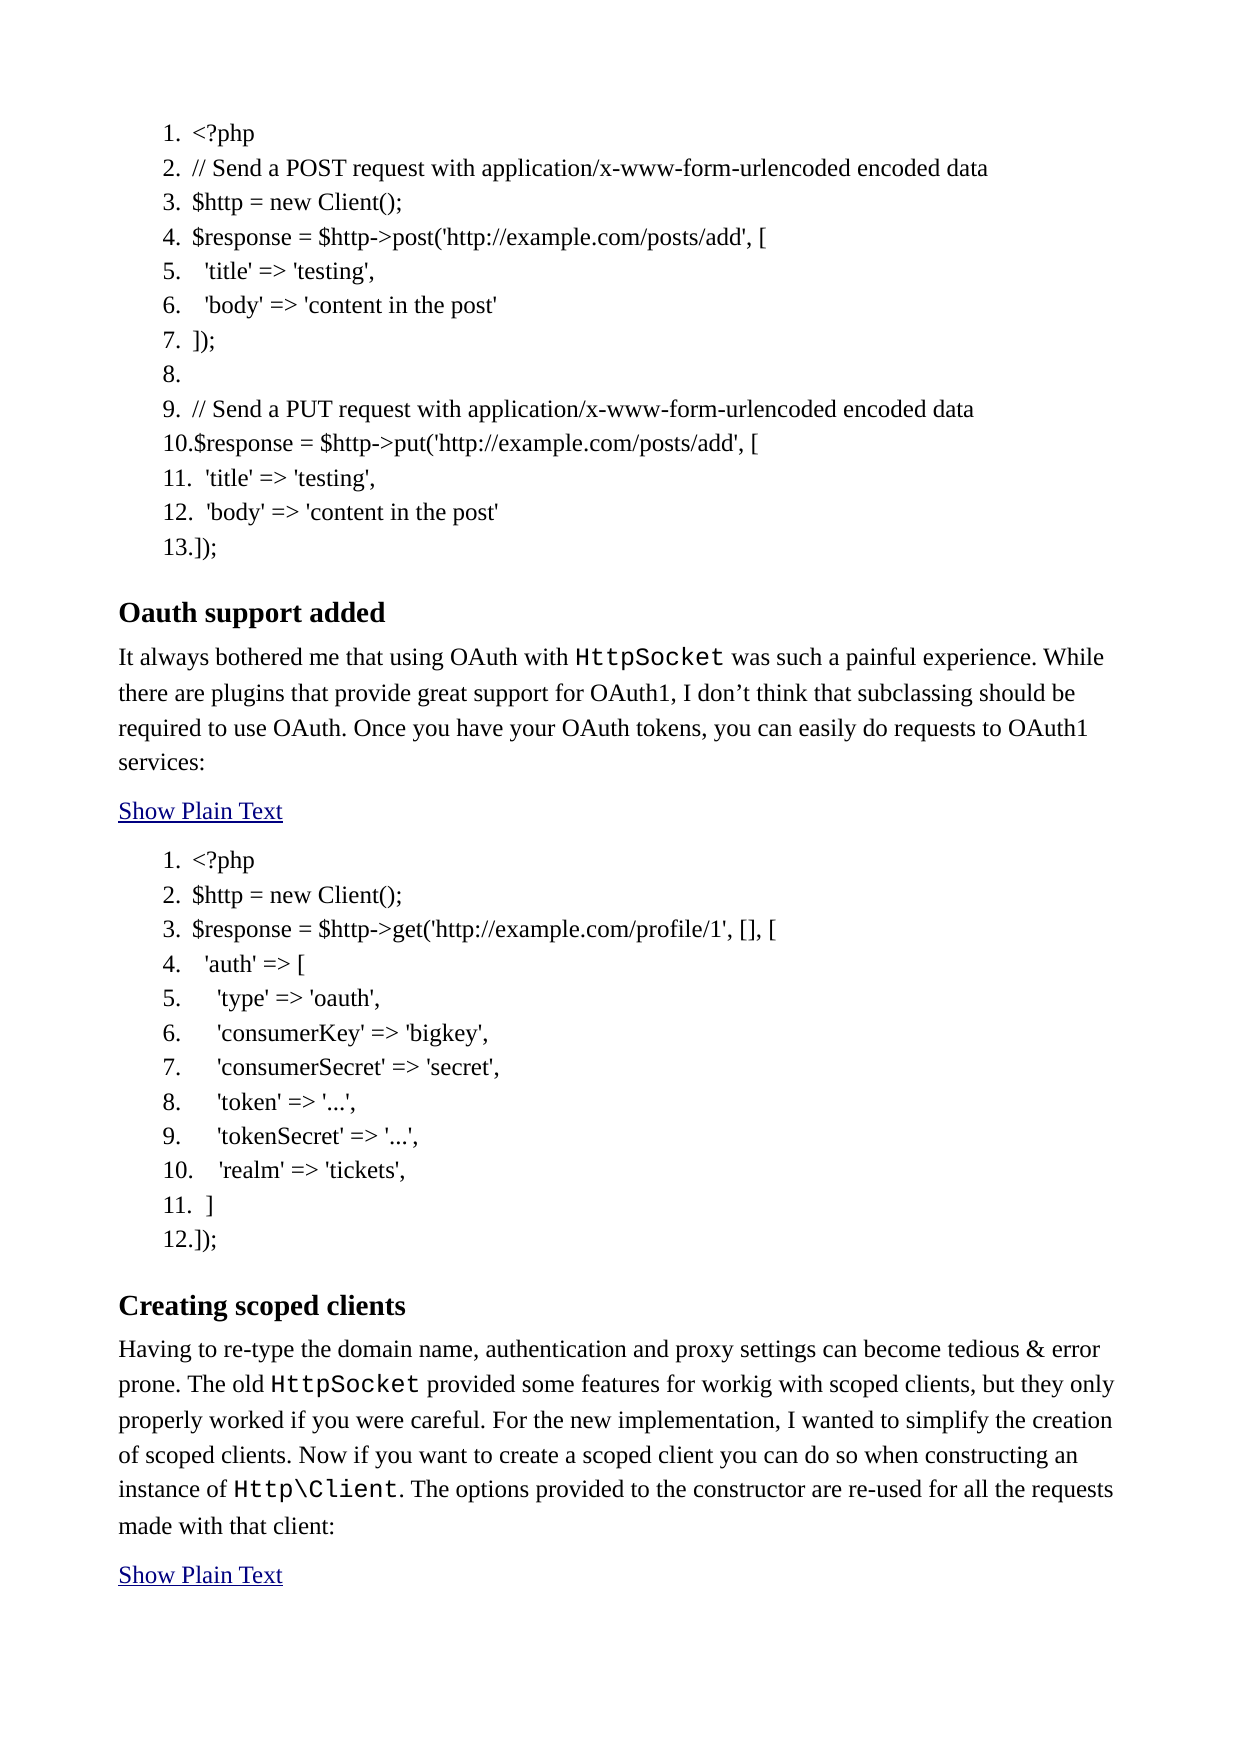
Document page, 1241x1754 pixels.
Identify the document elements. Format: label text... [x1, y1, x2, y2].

list 'body' => 'content in the post' [162, 497, 1122, 526]
list 'token' => '...', [162, 1087, 1122, 1115]
text Show Plain Text [118, 796, 1122, 825]
list // Send a POST request with application/x-www-form-urlencoded encoded data [162, 153, 1122, 181]
list 'auth' => [ [162, 949, 1122, 977]
list // Send a PUT request with application/x-www-form-urlencoded encoded data [162, 394, 1122, 423]
list <?php [162, 845, 1122, 874]
list ]); [162, 325, 1122, 354]
list ]); [162, 532, 1122, 561]
list 'consumerKey' => 'bigkey', [162, 1018, 1122, 1046]
list $http = new Client(); [162, 187, 1122, 216]
text Having to re-type the domain name, authentication and proxy settings can become tedious & error prone. The old HttpSocket provided some features for workig with scoped clients, but they only properly worked if you were careful. For the new implementation, I wanted to simplify the creation of scoped clients. Now if you want to create a scoped client you can do so when constructing an instance of Http\Client. The options provided to the constructor are re-used for all the requests made with that client: [118, 1334, 1122, 1539]
list 'type' => 'oauth', [162, 983, 1122, 1012]
list 'body' => 'content in the post' [162, 291, 1122, 319]
subtitle Creating scoped clients [118, 1288, 1122, 1322]
list ] [162, 1190, 1122, 1219]
list $http = new Client(); [162, 880, 1122, 908]
list 'consumerSecret' => 'secret', [162, 1052, 1122, 1081]
list 'title' => 'testing', [162, 463, 1122, 492]
list 'title' => 'testing', [162, 256, 1122, 285]
text Show Plain Text [118, 1560, 1122, 1588]
list <?php [162, 118, 1122, 147]
list 'realm' => 'tickets', [162, 1156, 1122, 1184]
list $response = $http->post('http://example.com/posts/add', [ [162, 222, 1122, 250]
subtitle Oauth support added [118, 596, 1122, 629]
list $response = $http->get('http://example.com/profile/1', [], [ [162, 914, 1122, 943]
list $response = $http->put('http://example.com/posts/add', [ [162, 428, 1122, 457]
text It always bothered me that using OAuth with HttpSocket was such a painful experience. While there are plugins that provide great support for OAuth1, I don’t think that subclassing should be required to use OAuth. Once you have your OAuth tokens, you can easily do requests to OAuth1 services: [118, 642, 1122, 776]
list ]); [162, 1224, 1122, 1253]
list 'tokenSecret' => '...', [162, 1121, 1122, 1150]
